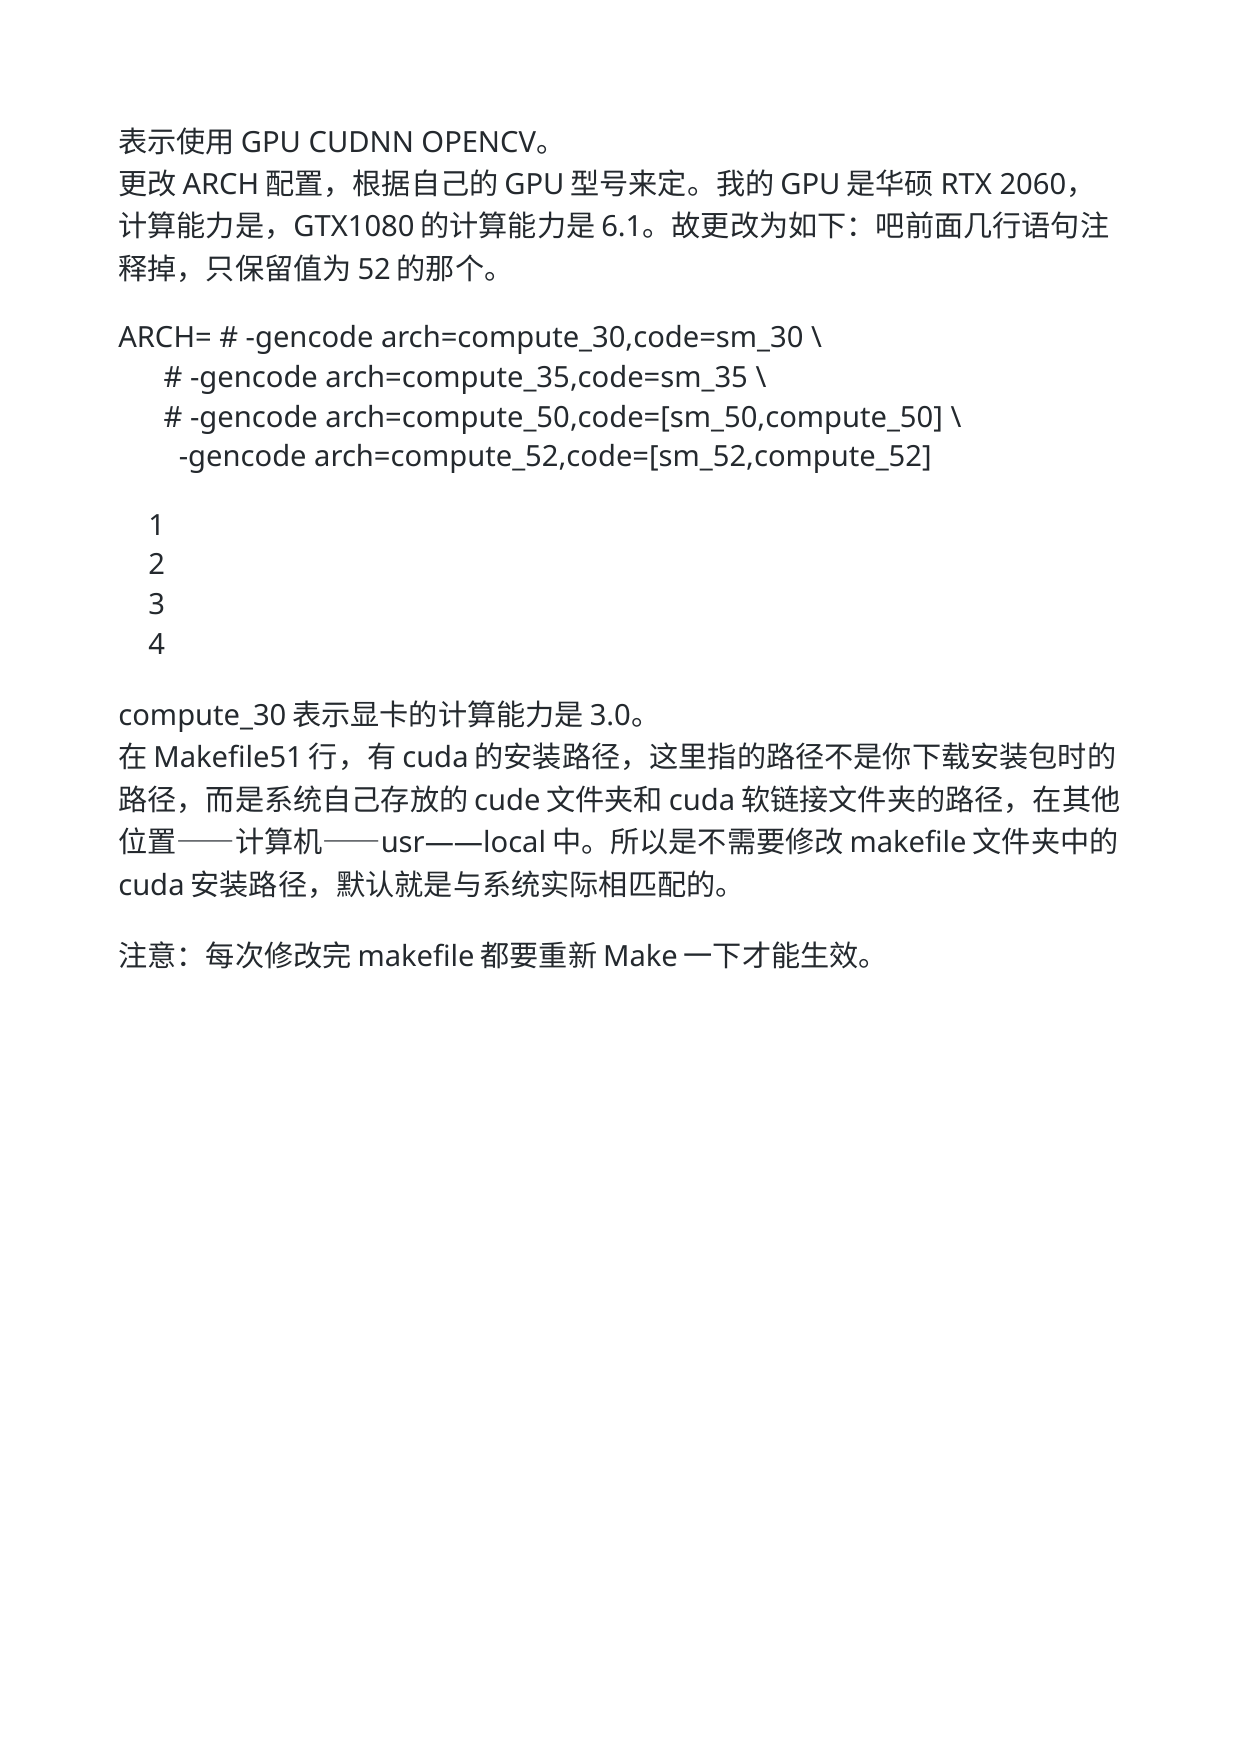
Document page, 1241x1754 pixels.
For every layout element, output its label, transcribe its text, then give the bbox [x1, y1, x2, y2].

text # -gencode arch=compute_50,code=[sm_50,compute_50] \ [118, 396, 1122, 436]
text 4 [118, 623, 1122, 663]
text ARCH= # -gencode arch=compute_30,code=sm_30 \ [118, 316, 1122, 356]
text 2 [118, 544, 1122, 583]
text 在Makefile51行，有cuda的安装路径，这里指的路径不是你下载安装包时的路径，而是系统自己存放的cude文件夹和cuda软链接文件夹的路径，在其他位置——计算机——usr——local中。所以是不需要修改makefile文件夹中的cuda安装路径，默认就是与系统实际相匹配的。 [118, 734, 1122, 903]
text compute_30表示显卡的计算能力是3.0。 [118, 691, 1122, 734]
text 更改ARCH配置，根据自己的GPU型号来定。我的GPU是华硕 RTX 2060，计算能力是，GTX1080的计算能力是6.1。故更改为如下：吧前面几行语句注释掉，只保留值为52的那个。 [118, 161, 1122, 288]
text # -gencode arch=compute_35,code=sm_35 \ [118, 356, 1122, 396]
text -gencode arch=compute_52,code=[sm_52,compute_52] [118, 436, 1122, 475]
text 1 [118, 504, 1122, 544]
text 3 [118, 583, 1122, 623]
text 表示使用GPU CUDNN OPENCV。 [118, 118, 1122, 161]
text 注意：每次修改完makefile都要重新Make一下才能生效。 [118, 932, 1122, 974]
